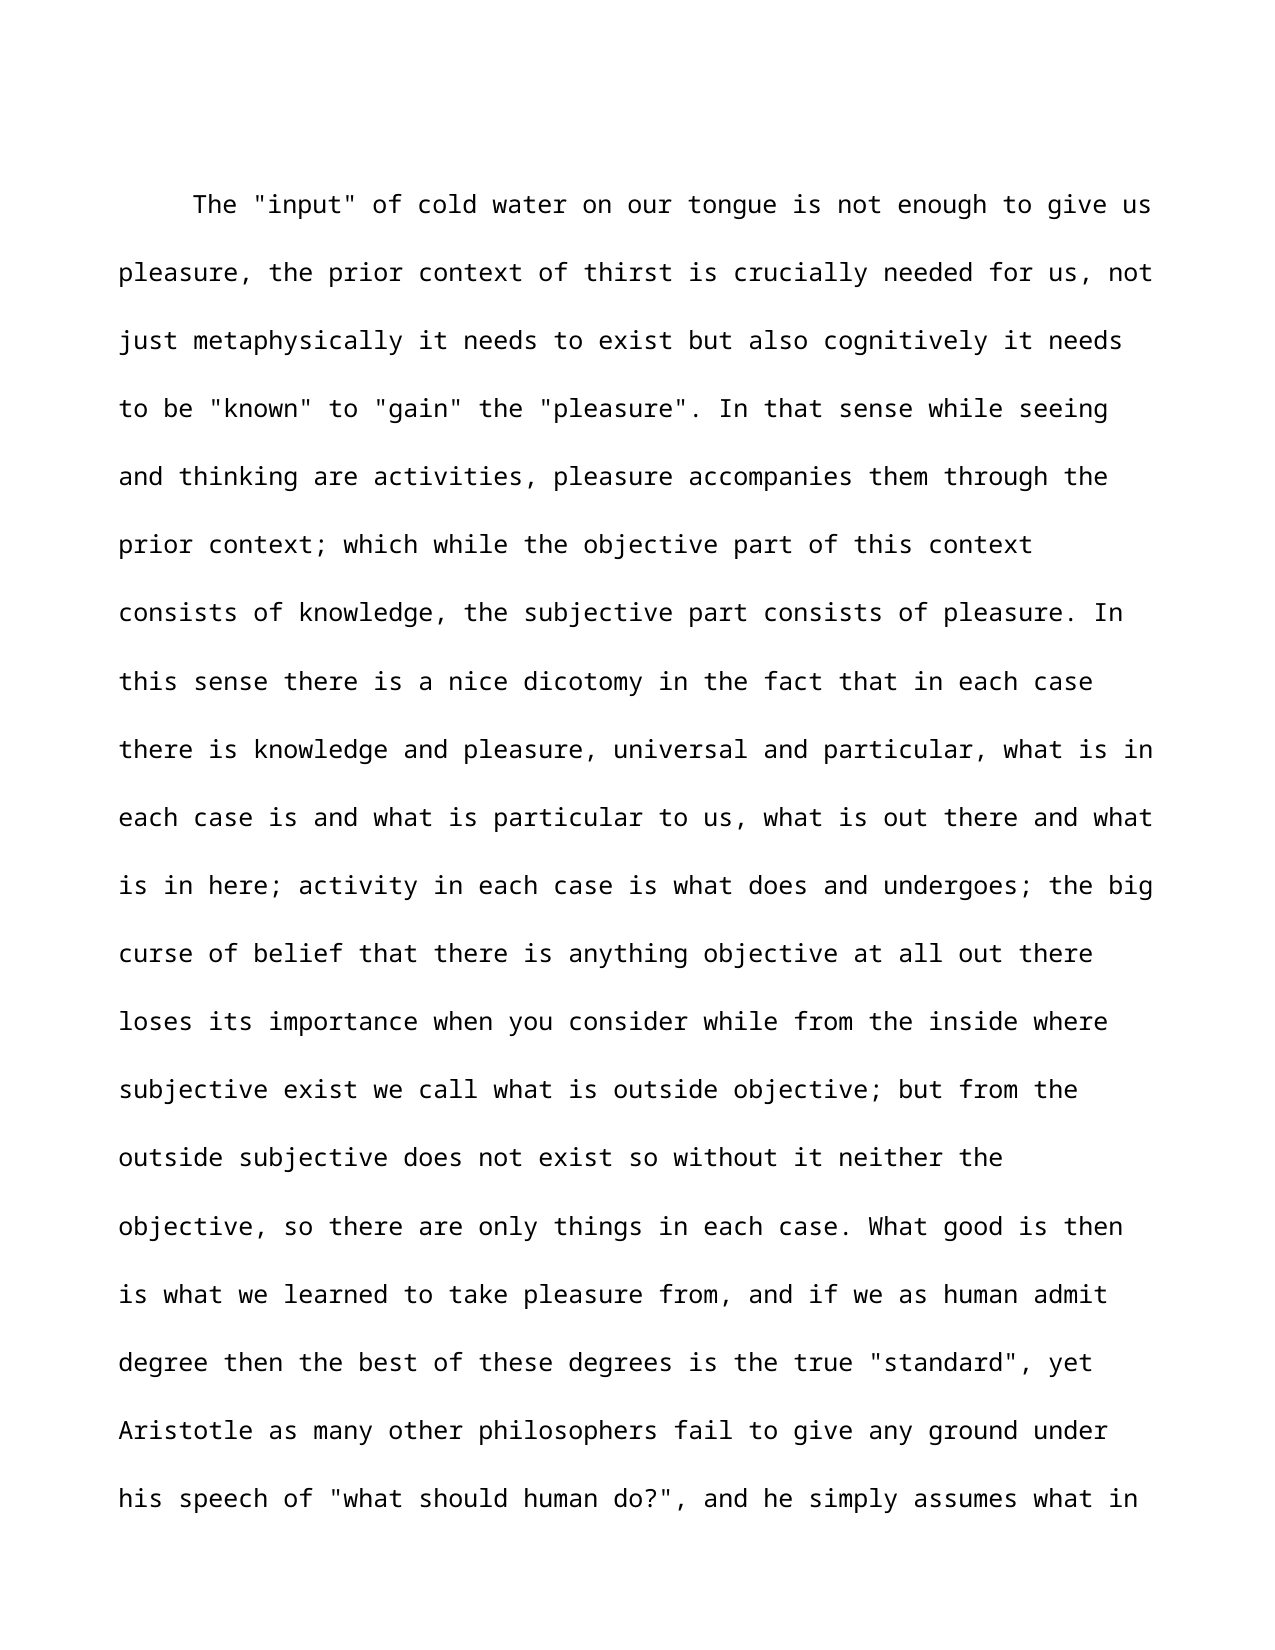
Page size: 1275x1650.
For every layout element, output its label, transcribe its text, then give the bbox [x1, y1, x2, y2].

text The "input" of cold water on our tongue is not enough to give us pleasure, the prior context of thirst is crucially needed for us, not just metaphysically it needs to exist but also cognitively it needs to be "known" to "gain" the "pleasure". In that sense while seeing and thinking are activities, pleasure accompanies them through the prior context; which while the objective part of this context consists of knowledge, the subjective part consists of pleasure. In this sense there is a nice dicotomy in the fact that in each case there is knowledge and pleasure, universal and particular, what is in each case is and what is particular to us, what is out there and what is in here; activity in each case is what does and undergoes; the big curse of belief that there is anything objective at all out there loses its importance when you consider while from the inside where subjective exist we call what is outside objective; but from the outside subjective does not exist so without it neither the objective, so there are only things in each case. What good is then is what we learned to take pleasure from, and if we as human admit degree then the best of these degrees is the true "standard", yet Aristotle as many other philosophers fail to give any ground under his speech of "what should human do?", and he simply assumes what in [118, 186, 1157, 1515]
